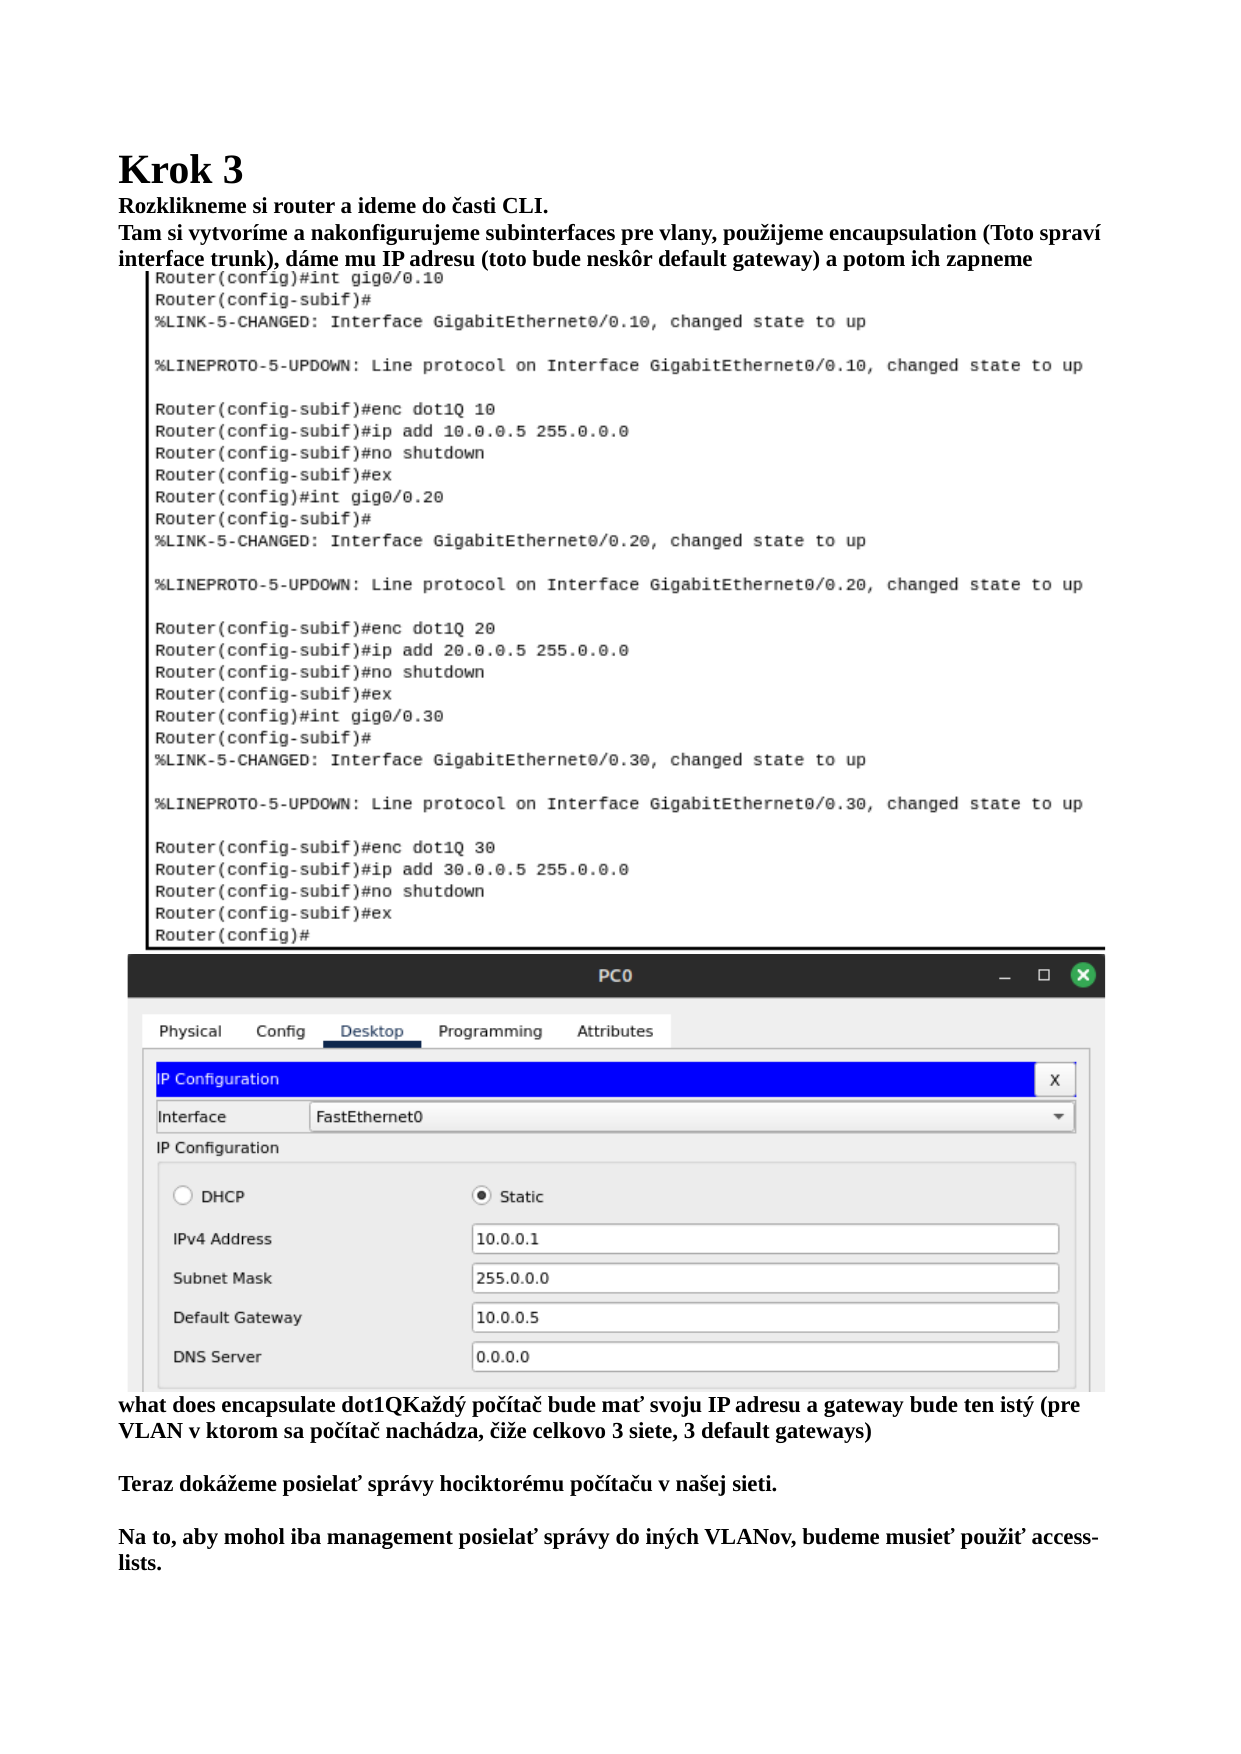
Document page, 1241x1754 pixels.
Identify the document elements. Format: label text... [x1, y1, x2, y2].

text what does encapsulate dot1QKaždý počítač bude mať svoju IP adresu a gateway bude ten istý (pre VLAN v ktorom sa počítač nachádza, čiže celkovo 3 siete, 3 default gateways) [118, 271, 1122, 1444]
text Tam si vytvoríme a nakonfigurujeme subinterfaces pre vlany, použijeme encaupsulation (Toto spraví interface trunk), dáme mu IP adresu (toto bude neskôr default gateway) a potom ich zapneme [118, 219, 1122, 271]
text Teraz dokážeme posielať správy hociktorému počítaču v našej sieti. [118, 1470, 1122, 1497]
text Krok 3 [118, 144, 1122, 192]
text Na to, aby mohol iba management posielať správy do iných VLANov, budeme musieť použiť access-lists. [118, 1523, 1122, 1576]
picture [127, 271, 1106, 1392]
text Rozklikneme si router a ideme do časti CLI. [118, 192, 1122, 219]
